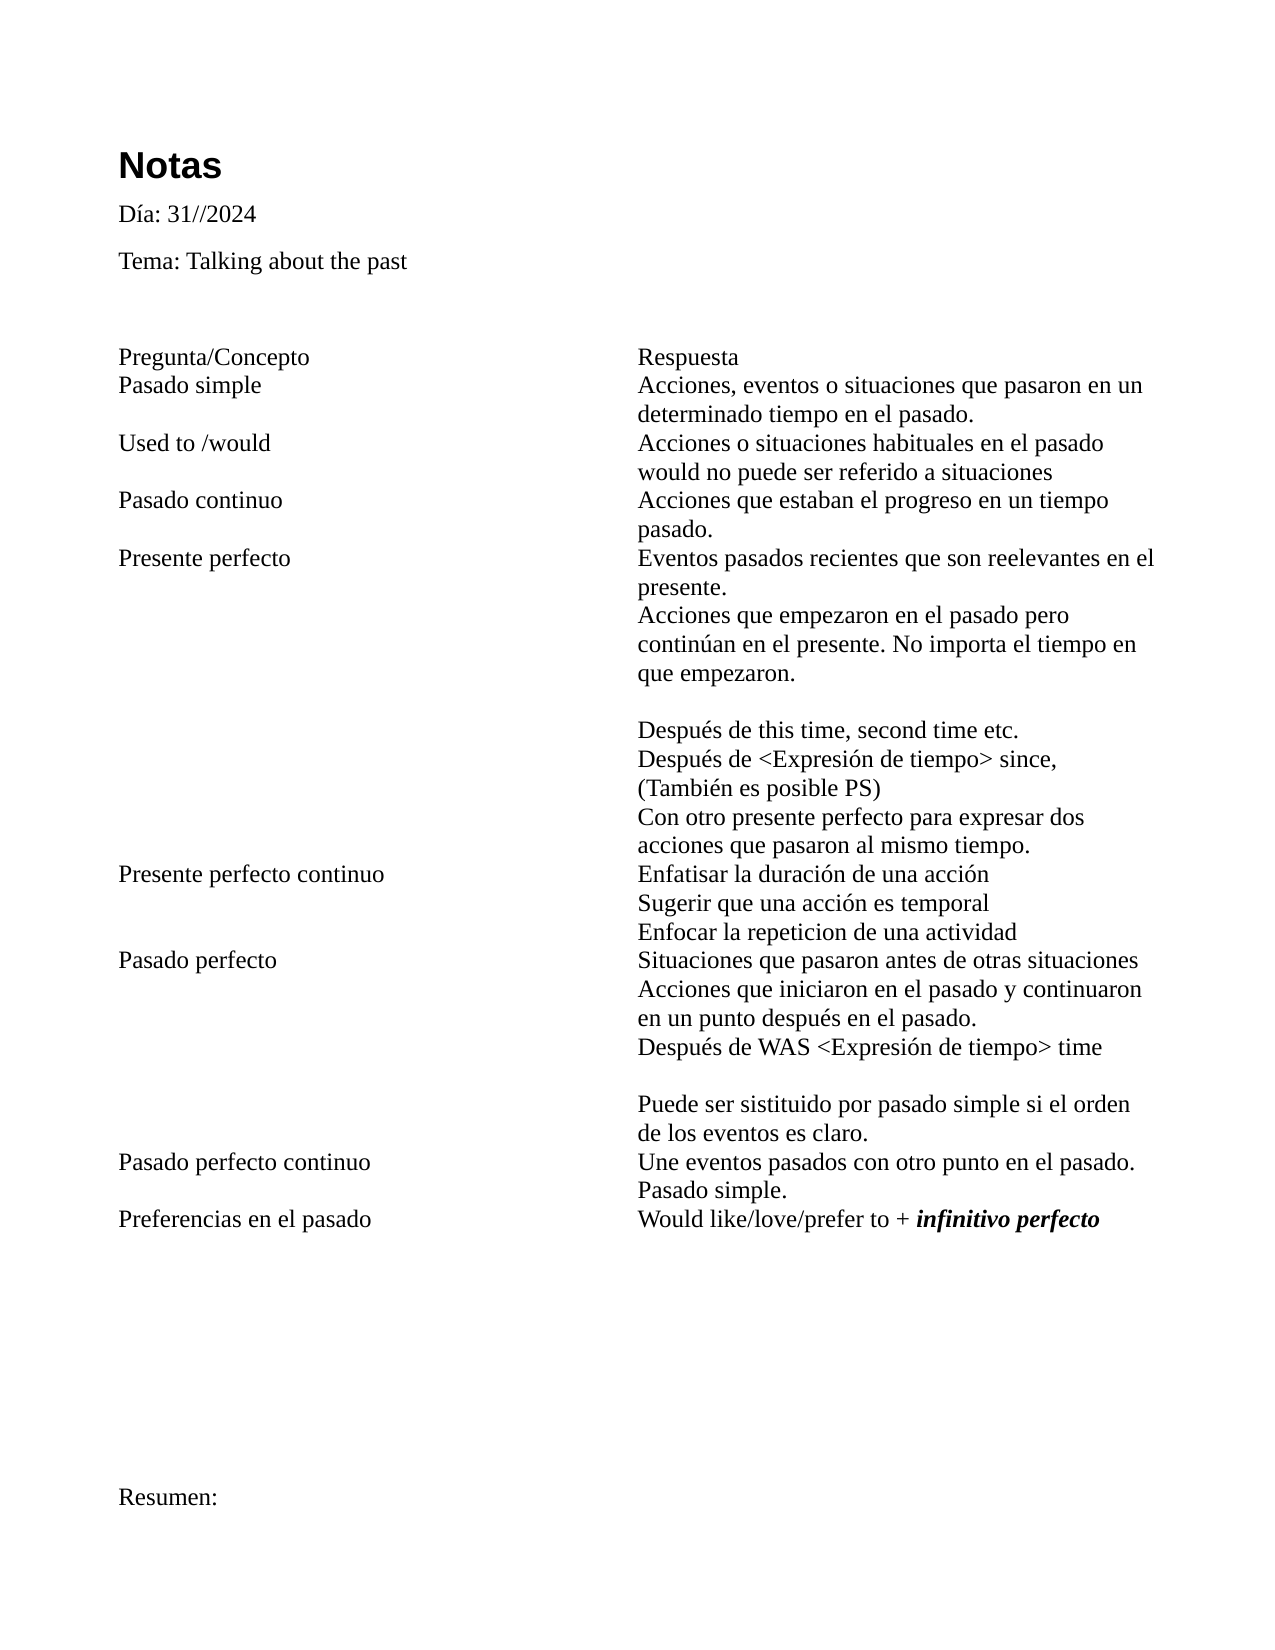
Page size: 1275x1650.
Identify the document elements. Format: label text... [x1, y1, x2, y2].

table_cell Eventos pasados recientes que son reelevantes en el presente. Acciones que empezaron en el pasado pero continúan en el presente. No importa el tiempo en que empezaron. Después de this time, second time etc. Después de <Expresión de tiempo> since, (También es posible PS) Con otro presente perfecto para expresar dos acciones que pasaron al mismo tiempo. [638, 543, 1157, 859]
table_cell Acciones que estaban el progreso en un tiempo pasado. [638, 485, 1157, 543]
text Resumen: [118, 1482, 1157, 1510]
table_cell Presente perfecto [118, 543, 637, 859]
table_header Pregunta/Concepto [118, 342, 637, 370]
table_header Respuesta [638, 342, 1157, 370]
table_cell [118, 1348, 637, 1377]
table_cell [638, 1405, 1157, 1434]
table_cell Pasado simple [118, 370, 637, 428]
text Tema: Talking about the past [118, 246, 1157, 275]
table_cell Would like/love/prefer to + infinitivo perfecto [638, 1204, 1157, 1233]
table_cell Une eventos pasados con otro punto en el pasado. Pasado simple. [638, 1147, 1157, 1204]
table_cell Enfatisar la duración de una acción Sugerir que una acción es temporal Enfocar la repeticion de una actividad [638, 859, 1157, 945]
table_cell [638, 1262, 1157, 1290]
table_cell Preferencias en el pasado [118, 1204, 637, 1233]
table_cell [118, 1290, 637, 1319]
table_cell Used to /would [118, 428, 637, 485]
table_cell Pasado continuo [118, 485, 637, 543]
subtitle Notas [118, 143, 1157, 186]
table_cell [638, 1319, 1157, 1348]
table_cell Pasado perfecto continuo [118, 1147, 637, 1204]
table_cell [118, 1405, 637, 1434]
table_cell Situaciones que pasaron antes de otras situaciones Acciones que iniciaron en el pasado y continuaron en un punto después en el pasado. Después de WAS <Expresión de tiempo> time Puede ser sistituido por pasado simple si el orden de los eventos es claro. [638, 945, 1157, 1147]
table_cell [638, 1348, 1157, 1377]
table_cell [118, 1233, 637, 1262]
table_cell [638, 1377, 1157, 1405]
table_cell Acciones, eventos o situaciones que pasaron en un determinado tiempo en el pasado. [638, 370, 1157, 428]
table_cell Presente perfecto continuo [118, 859, 637, 945]
text Día: 31//2024 [118, 199, 1157, 227]
table_cell [118, 1377, 637, 1405]
table_cell [638, 1233, 1157, 1262]
table_cell Pasado perfecto [118, 945, 637, 1147]
table_cell [118, 1262, 637, 1290]
table_cell [638, 1290, 1157, 1319]
table_cell [118, 1319, 637, 1348]
table_cell Acciones o situaciones habituales en el pasado would no puede ser referido a situaciones [638, 428, 1157, 485]
